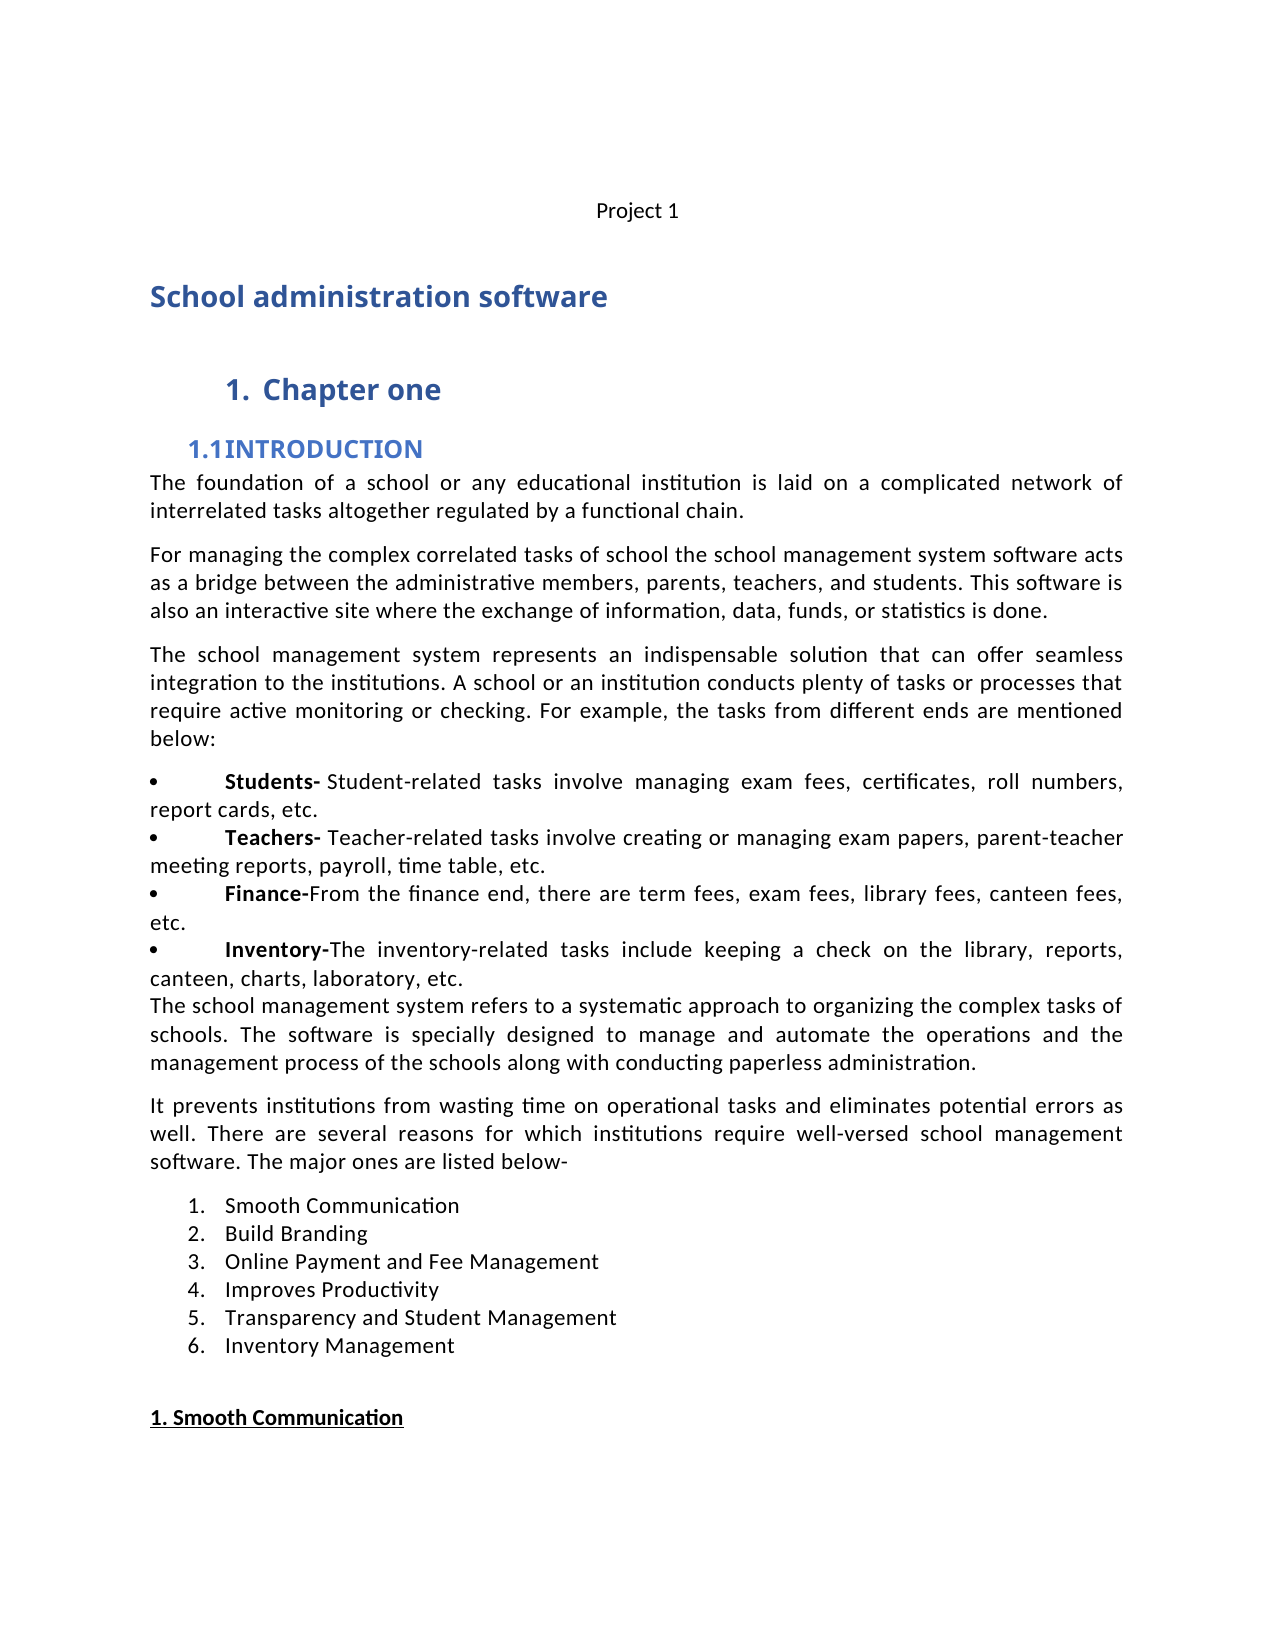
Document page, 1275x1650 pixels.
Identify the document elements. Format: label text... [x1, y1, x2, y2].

list Inventory-The inventory-related tasks include keeping a check on the library, reports, canteen, charts, laboratory, etc. [150, 936, 1125, 992]
text It prevents institutions from wasting time on operational tasks and eliminates potential errors as well. There are several reasons for which institutions require well-versed school management software. The major ones are listed below- [150, 1091, 1125, 1175]
text Project 1 [150, 197, 1125, 224]
subtitle Chapter one [225, 369, 1125, 408]
text 1. Smooth Communication [150, 1403, 1125, 1431]
list Improves Productivity [187, 1275, 1125, 1303]
text The foundation of a school or any educational institution is laid on a complicated network of interrelated tasks altogether regulated by a functional chain. [150, 468, 1125, 524]
text The school management system represents an indispensable solution that can offer seamless integration to the institutions. A school or an institution conducts plenty of tasks or processes that require active monitoring or checking. For example, the tasks from different ends are mentioned below: [150, 640, 1125, 752]
list Smooth Communication [187, 1191, 1125, 1219]
list Inventory Management [187, 1331, 1125, 1359]
text For managing the complex correlated tasks of school the school management system software acts as a bridge between the administrative members, parents, teachers, and students. This software is also an interactive site where the exchange of information, data, funds, or statistics is done. [150, 540, 1125, 624]
subtitle School administration software [150, 276, 1125, 316]
list Build Branding [187, 1219, 1125, 1247]
subtitle INTRODUCTION [187, 432, 1125, 466]
text The school management system refers to a systematic approach to organizing the complex tasks of schools. The software is specially designed to manage and automate the operations and the management process of the schools along with conducting paperless administration. [150, 992, 1125, 1076]
list Transparency and Student Management [187, 1303, 1125, 1331]
list Students- Student-related tasks involve managing exam fees, certificates, roll numbers, report cards, etc. [150, 767, 1125, 823]
list Teachers- Teacher-related tasks involve creating or managing exam papers, parent-teacher meeting reports, payroll, time table, etc. [150, 823, 1125, 879]
list Finance-From the finance end, there are term fees, exam fees, library fees, canteen fees, etc. [150, 879, 1125, 936]
list Online Payment and Fee Management [187, 1247, 1125, 1275]
